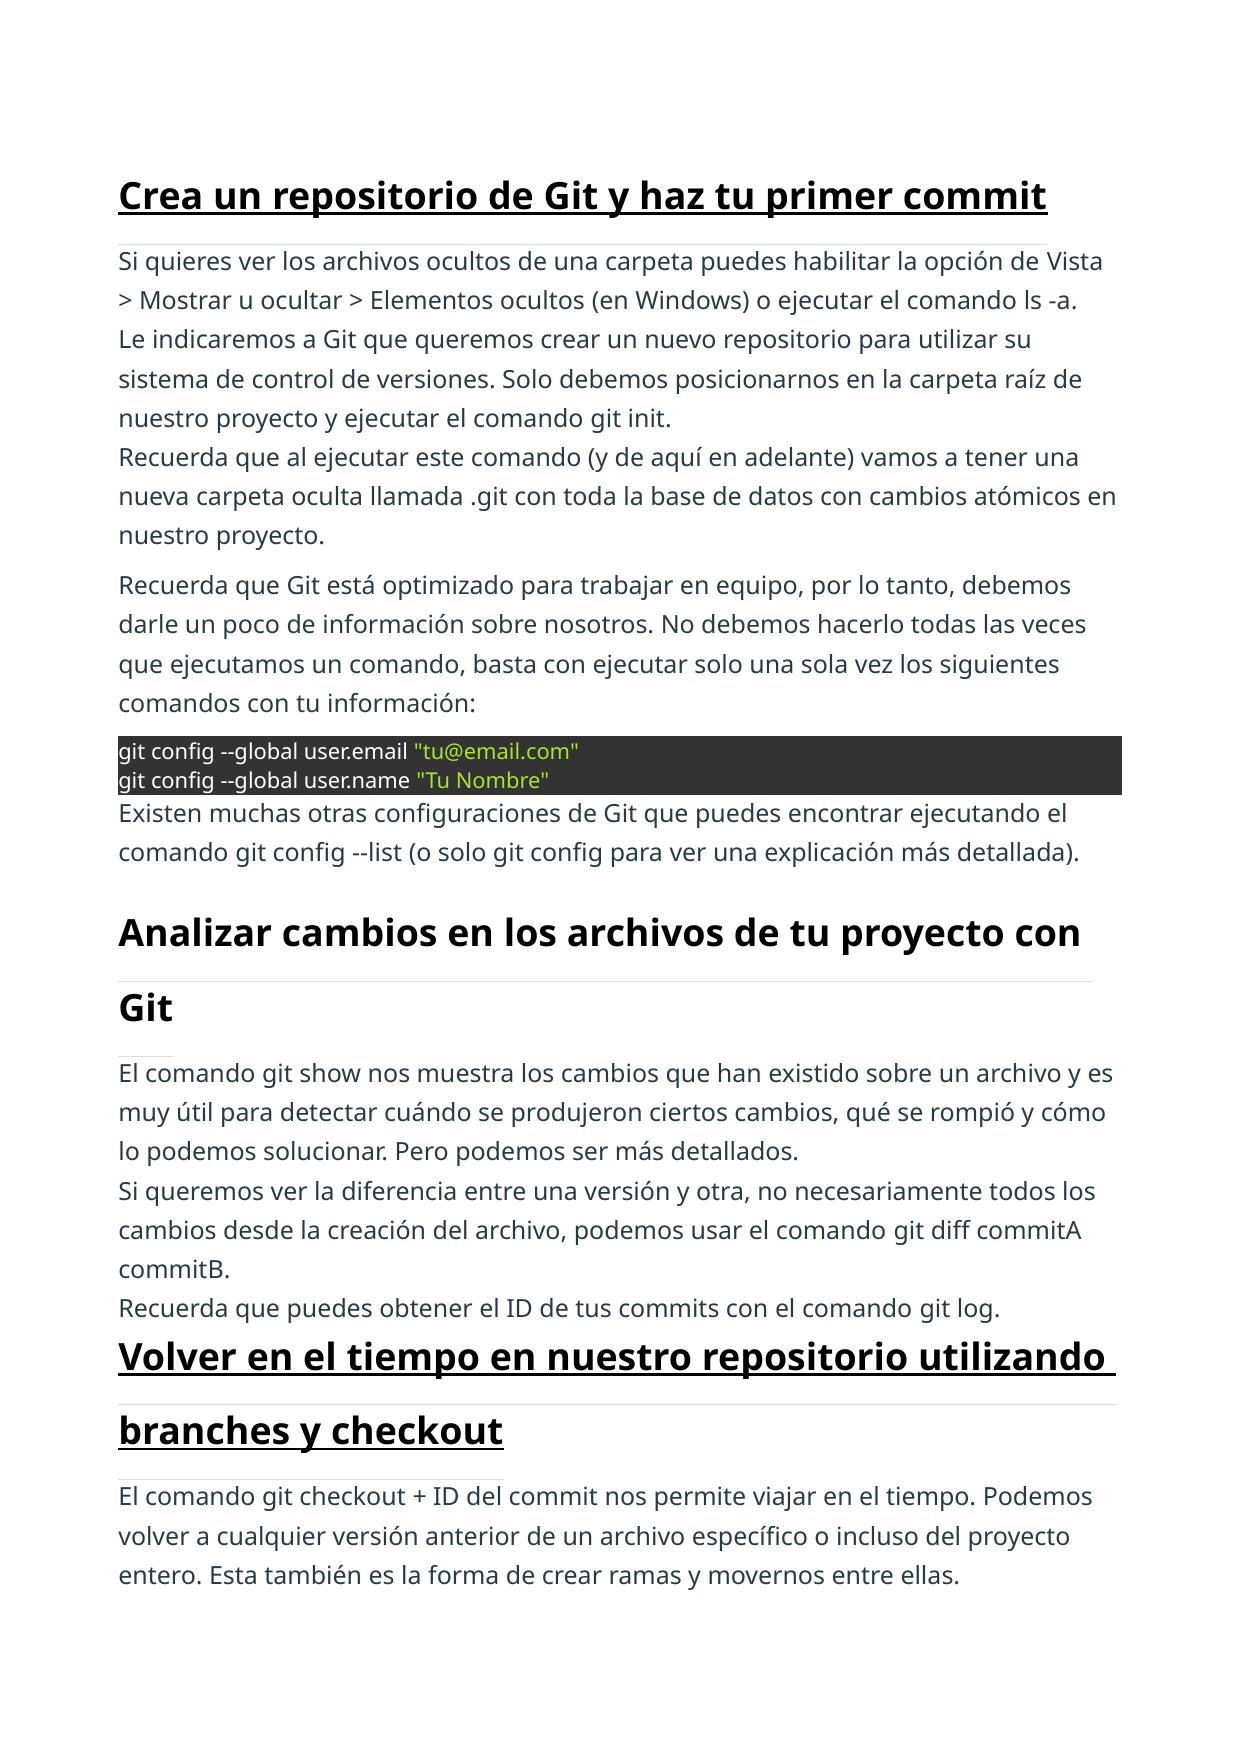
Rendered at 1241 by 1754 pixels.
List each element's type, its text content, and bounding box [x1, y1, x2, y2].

text Recuerda que puedes obtener el ID de tus commits con el comando git log. [118, 1291, 1122, 1325]
text Recuerda que al ejecutar este comando (y de aquí en adelante) vamos a tener una nueva carpeta oculta llamada .git con toda la base de datos con cambios atómicos en nuestro proyecto. [118, 439, 1122, 552]
text Existen muchas otras configuraciones de Git que puedes encontrar ejecutando el comando git config --list (o solo git config para ver una explicación más detallada). [118, 795, 1122, 868]
text Si quieres ver los archivos ocultos de una carpeta puedes habilitar la opción de Vista > Mostrar u ocultar > Elementos ocultos (en Windows) o ejecutar el comando ls -a. [118, 244, 1122, 317]
text git config --global user.name "Tu Nombre" [118, 765, 1122, 795]
text El comando git show nos muestra los cambios que han existido sobre un archivo y es muy útil para detectar cuándo se produjeron ciertos cambios, qué se rompió y cómo lo podemos solucionar. Pero podemos ser más detallados. [118, 1056, 1122, 1168]
text Le indicaremos a Git que queremos crear un nuevo repositorio para utilizar su sistema de control de versiones. Solo debemos posicionarnos en la carpeta raíz de nuestro proyecto y ejecutar el comando git init. [118, 322, 1122, 434]
text El comando git checkout + ID del commit nos permite viajar en el tiempo. Podemos volver a cualquier versión anterior de un archivo específico o incluso del proyecto entero. Esta también es la forma de crear ramas y movernos entre ellas. [118, 1479, 1122, 1591]
text Crea un repositorio de Git y haz tu primer commit [118, 169, 1122, 244]
text Recuerda que Git está optimizado para trabajar en equipo, por lo tanto, debemos darle un poco de información sobre nosotros. No debemos hacerlo todas las veces que ejecutamos un comando, basta con ejecutar solo una sola vez los siguientes comandos con tu información: [118, 568, 1122, 719]
text git config --global user.email "tu@email.com" [118, 736, 1122, 765]
text Si queremos ver la diferencia entre una versión y otra, no necesariamente todos los cambios desde la creación del archivo, podemos usar el comando git diff commitA commitB. [118, 1173, 1122, 1286]
text Analizar cambios en los archivos de tu proyecto con Git [118, 907, 1122, 1056]
text Volver en el tiempo en nuestro repositorio utilizando branches y checkout [118, 1330, 1122, 1479]
